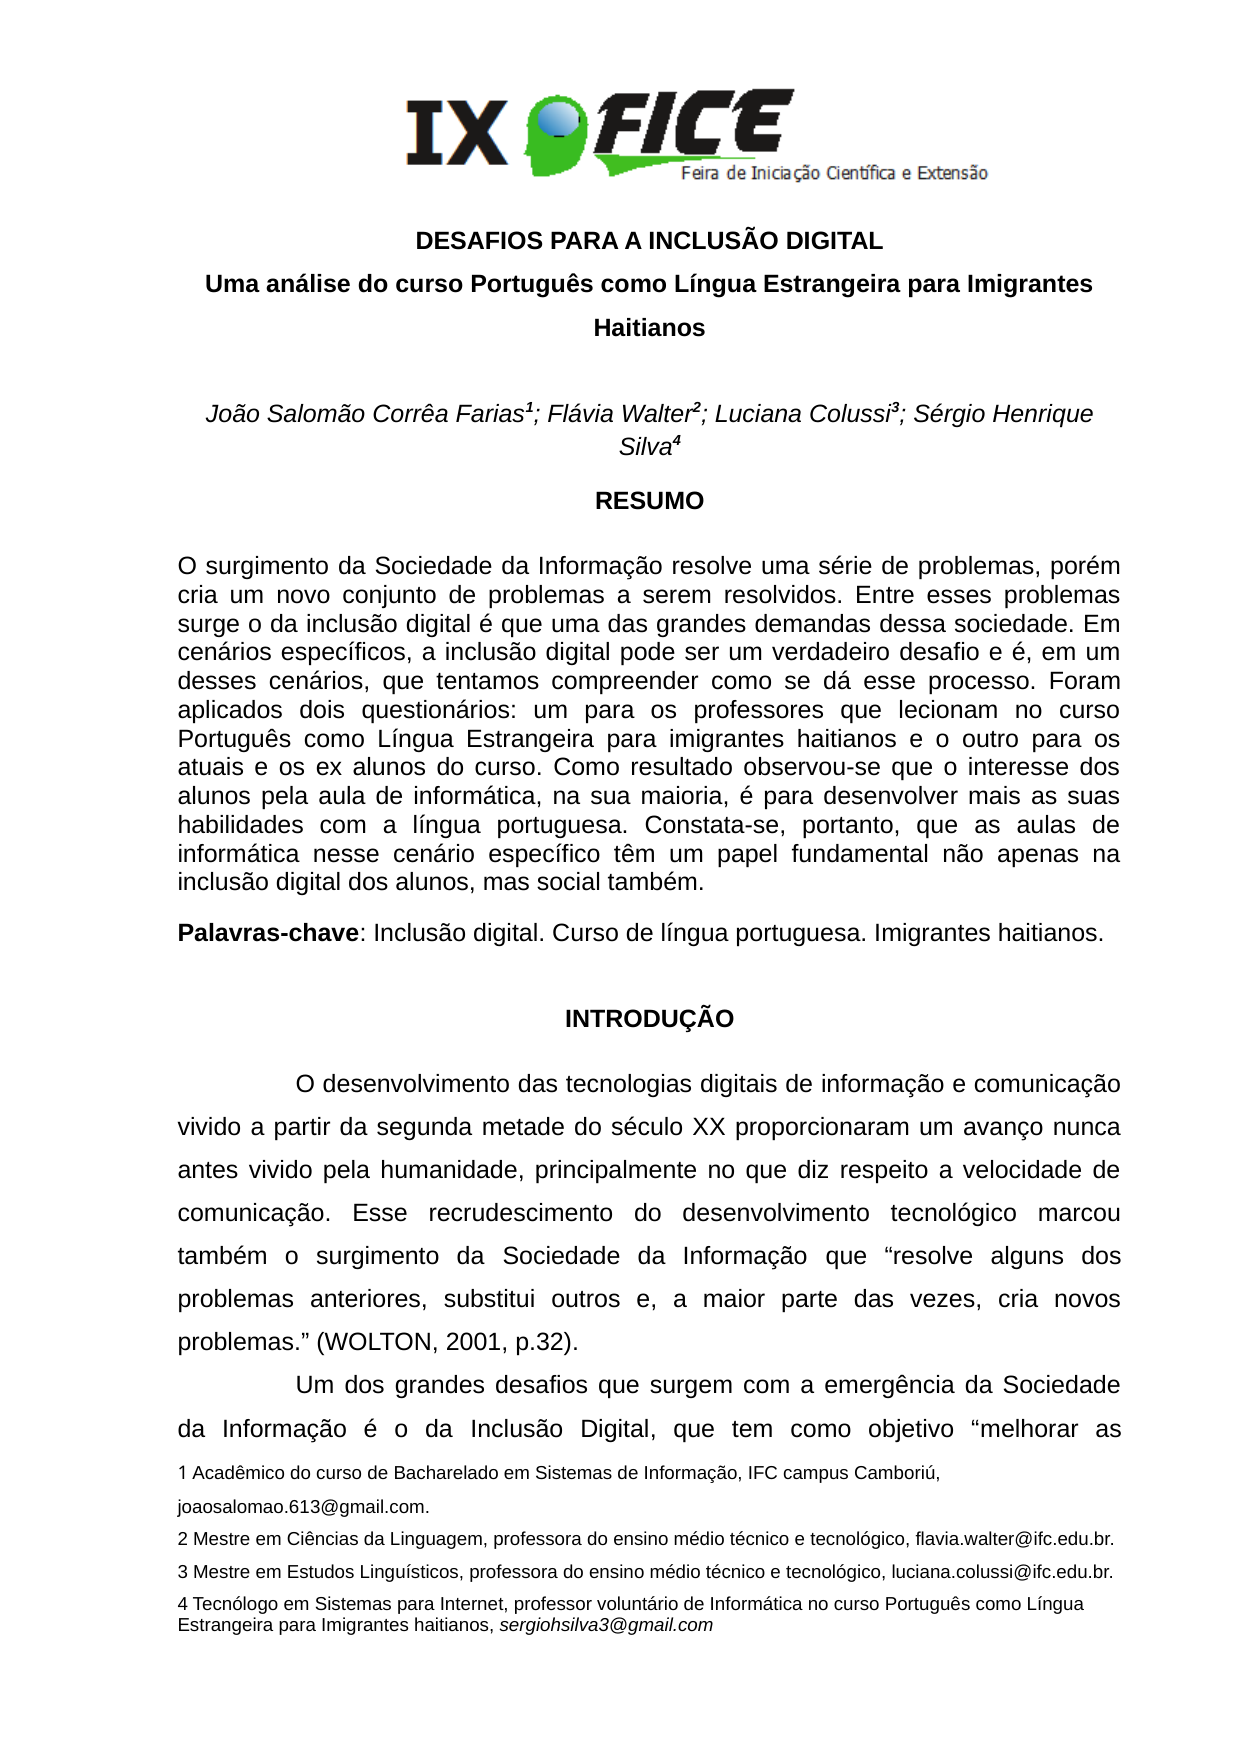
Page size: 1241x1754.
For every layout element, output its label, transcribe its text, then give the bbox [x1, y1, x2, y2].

text Desafios para A Inclusão Digital [177, 226, 1122, 255]
text Mestre em Ciências da Linguagem, professora do ensino médio técnico e tecnológico, flavia.walter@ifc.edu.br. [177, 1528, 1122, 1550]
text RESUMO [177, 486, 1122, 515]
text INTRODUÇÃO [177, 1004, 1122, 1033]
text O surgimento da Sociedade da Informação resolve uma série de problemas, porém cria um novo conjunto de problemas a serem resolvidos. Entre esses problemas surge o da inclusão digital é que uma das grandes demandas dessa sociedade. Em cenários específicos, a inclusão digital pode ser um verdadeiro desafio e é, em um desses cenários, que tentamos compreender como se dá esse processo. Foram aplicados dois questionários: um para os professores que lecionam no curso Português como Língua Estrangeira para imigrantes haitianos e o outro para os atuais e os ex alunos do curso. Como resultado observou-se que o interesse dos alunos pela aula de informática, na sua maioria, é para desenvolver mais as suas habilidades com a língua portuguesa. Constata-se, portanto, que as aulas de informática nesse cenário específico têm um papel fundamental não apenas na inclusão digital dos alunos, mas social também. [177, 551, 1122, 896]
text Mestre em Estudos Linguísticos, professora do ensino médio técnico e tecnológico, luciana.colussi@ifc.edu.br. [177, 1560, 1122, 1582]
picture [395, 63, 1003, 197]
text Palavras-chave: Inclusão digital. Curso de língua portuguesa. Imigrantes haitianos. [177, 918, 1122, 946]
text Acadêmico do curso de Bacharelado em Sistemas de Informação, IFC campus Camboriú, joaosalomao.613@gmail.com. [177, 1459, 1122, 1517]
text João Salomão Corrêa Farias; Flávia Walter; Luciana Colussi; Sérgio Henrique Silva [177, 399, 1122, 461]
text Uma análise do curso Português como Língua Estrangeira para Imigrantes Haitianos [177, 269, 1122, 341]
text Tecnólogo em Sistemas para Internet, professor voluntário de Informática no curso Português como Língua Estrangeira para Imigrantes haitianos, sergiohsilva3@gmail.com [177, 1593, 1122, 1636]
text Um dos grandes desafios que surgem com a emergência da Sociedade da Informação é o da Inclusão Digital, que tem como objetivo “melhorar as [177, 1370, 1122, 1442]
text O desenvolvimento das tecnologias digitais de informação e comunicação vivido a partir da segunda metade do século XX proporcionaram um avanço nunca antes vivido pela humanidade, principalmente no que diz respeito a velocidade de comunicação. Esse recrudescimento do desenvolvimento tecnológico marcou também o surgimento da Sociedade da Informação que “resolve alguns dos problemas anteriores, substitui outros e, a maior parte das vezes, cria novos problemas.” (WOLTON, 2001, p.32). [177, 1068, 1122, 1356]
